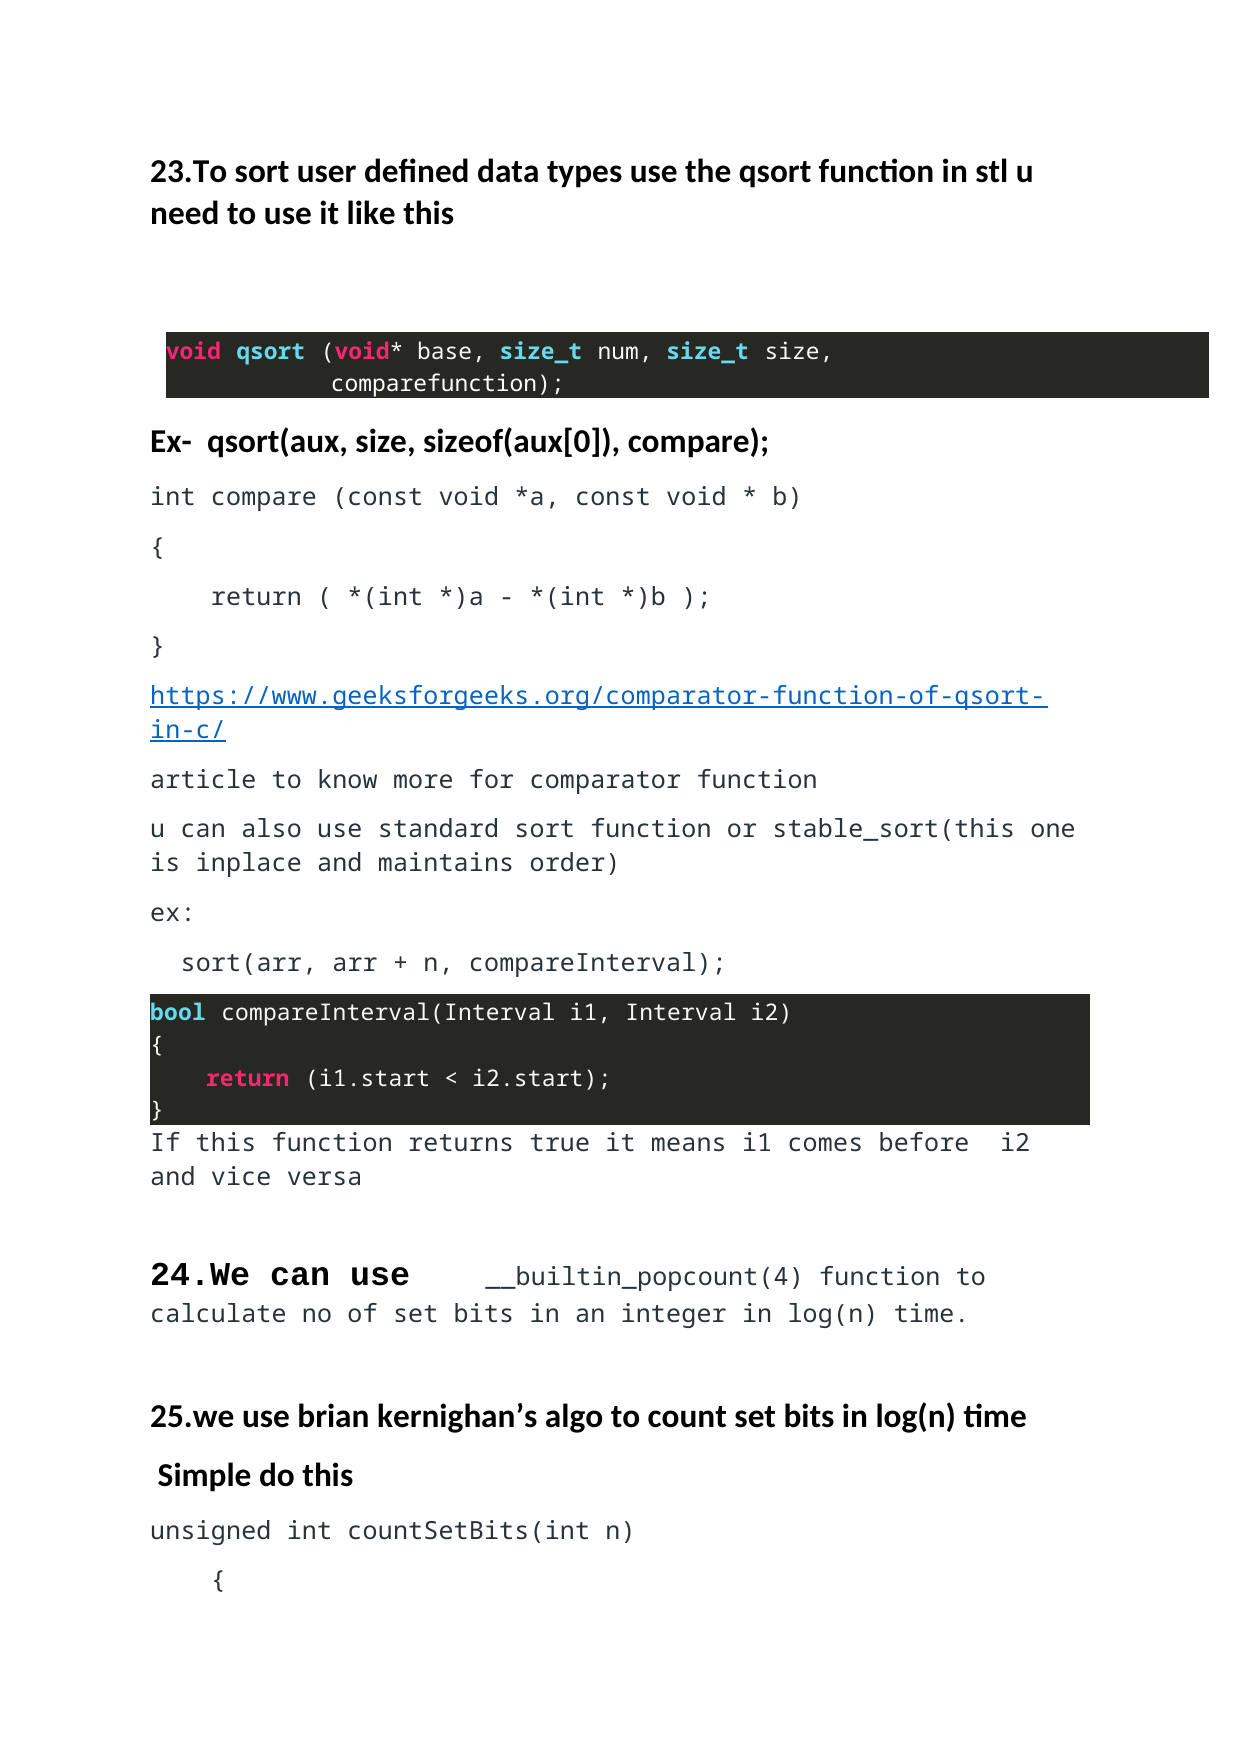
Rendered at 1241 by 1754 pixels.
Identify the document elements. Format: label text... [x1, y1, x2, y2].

text Ex- qsort(aux, size, sizeof(aux[0]), compare); [150, 420, 1090, 461]
text { [150, 1562, 1090, 1596]
text unsigned int countSetBits(int n) [150, 1512, 1090, 1546]
text bool compareInterval(Interval i1, Interval i2) [150, 994, 1090, 1028]
text https://www.geeksforgeeks.org/comparator-function-of-qsort-in-c/ [150, 677, 1090, 746]
text 24.We can use __builtin_popcount(4) function to calculate no of set bits in an integer in log(n) time. [150, 1258, 1090, 1330]
text return (i1.start < i2.start); [150, 1059, 1090, 1093]
text article to know more for comparator function [150, 761, 1090, 795]
text 25.we use brian kernighan’s algo to count set bits in log(n) time [150, 1395, 1090, 1436]
text { [150, 528, 1090, 562]
text } [150, 628, 1090, 662]
text Simple do this [150, 1454, 1090, 1494]
text } [150, 1093, 1090, 1125]
text u can also use standard sort function or stable_sort(this one is inplace and maintains order) [150, 811, 1090, 879]
table_header void qsort (void* base, size_t num, size_t size, comparefunction); [150, 310, 1224, 420]
text sort(arr, arr + n, compareInterval); [150, 944, 1090, 978]
text { [150, 1028, 1090, 1059]
text int compare (const void *a, const void * b) [150, 479, 1090, 513]
text ex: [150, 895, 1090, 929]
text If this function returns true it means i1 comes before i2 and vice versa [150, 1125, 1090, 1193]
text 23.To sort user defined data types use the qsort function in stl u need to use it like this [150, 150, 1090, 233]
text return ( *(int *)a - *(int *)b ); [150, 578, 1090, 612]
